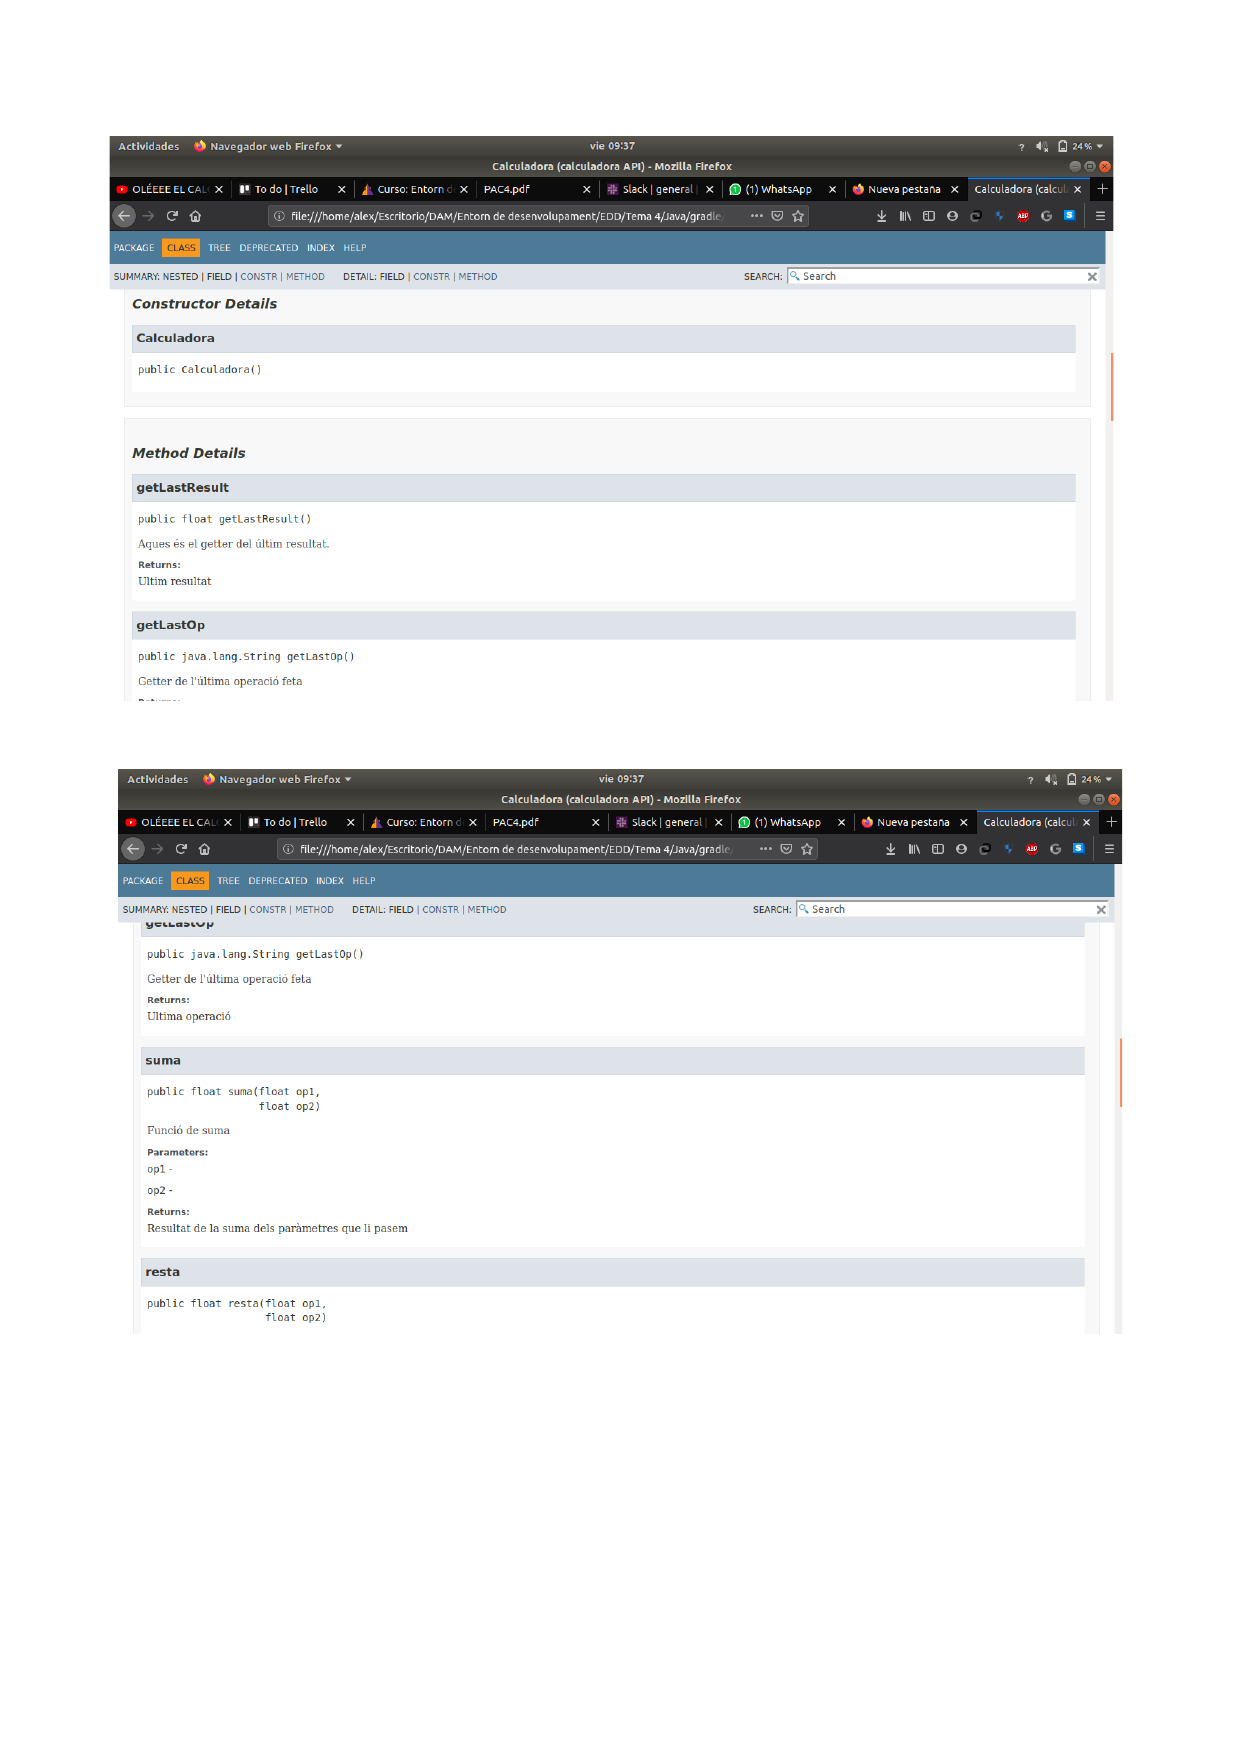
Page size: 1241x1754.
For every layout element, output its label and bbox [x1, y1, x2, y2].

picture [118, 769, 1123, 1334]
picture [109, 136, 1114, 701]
